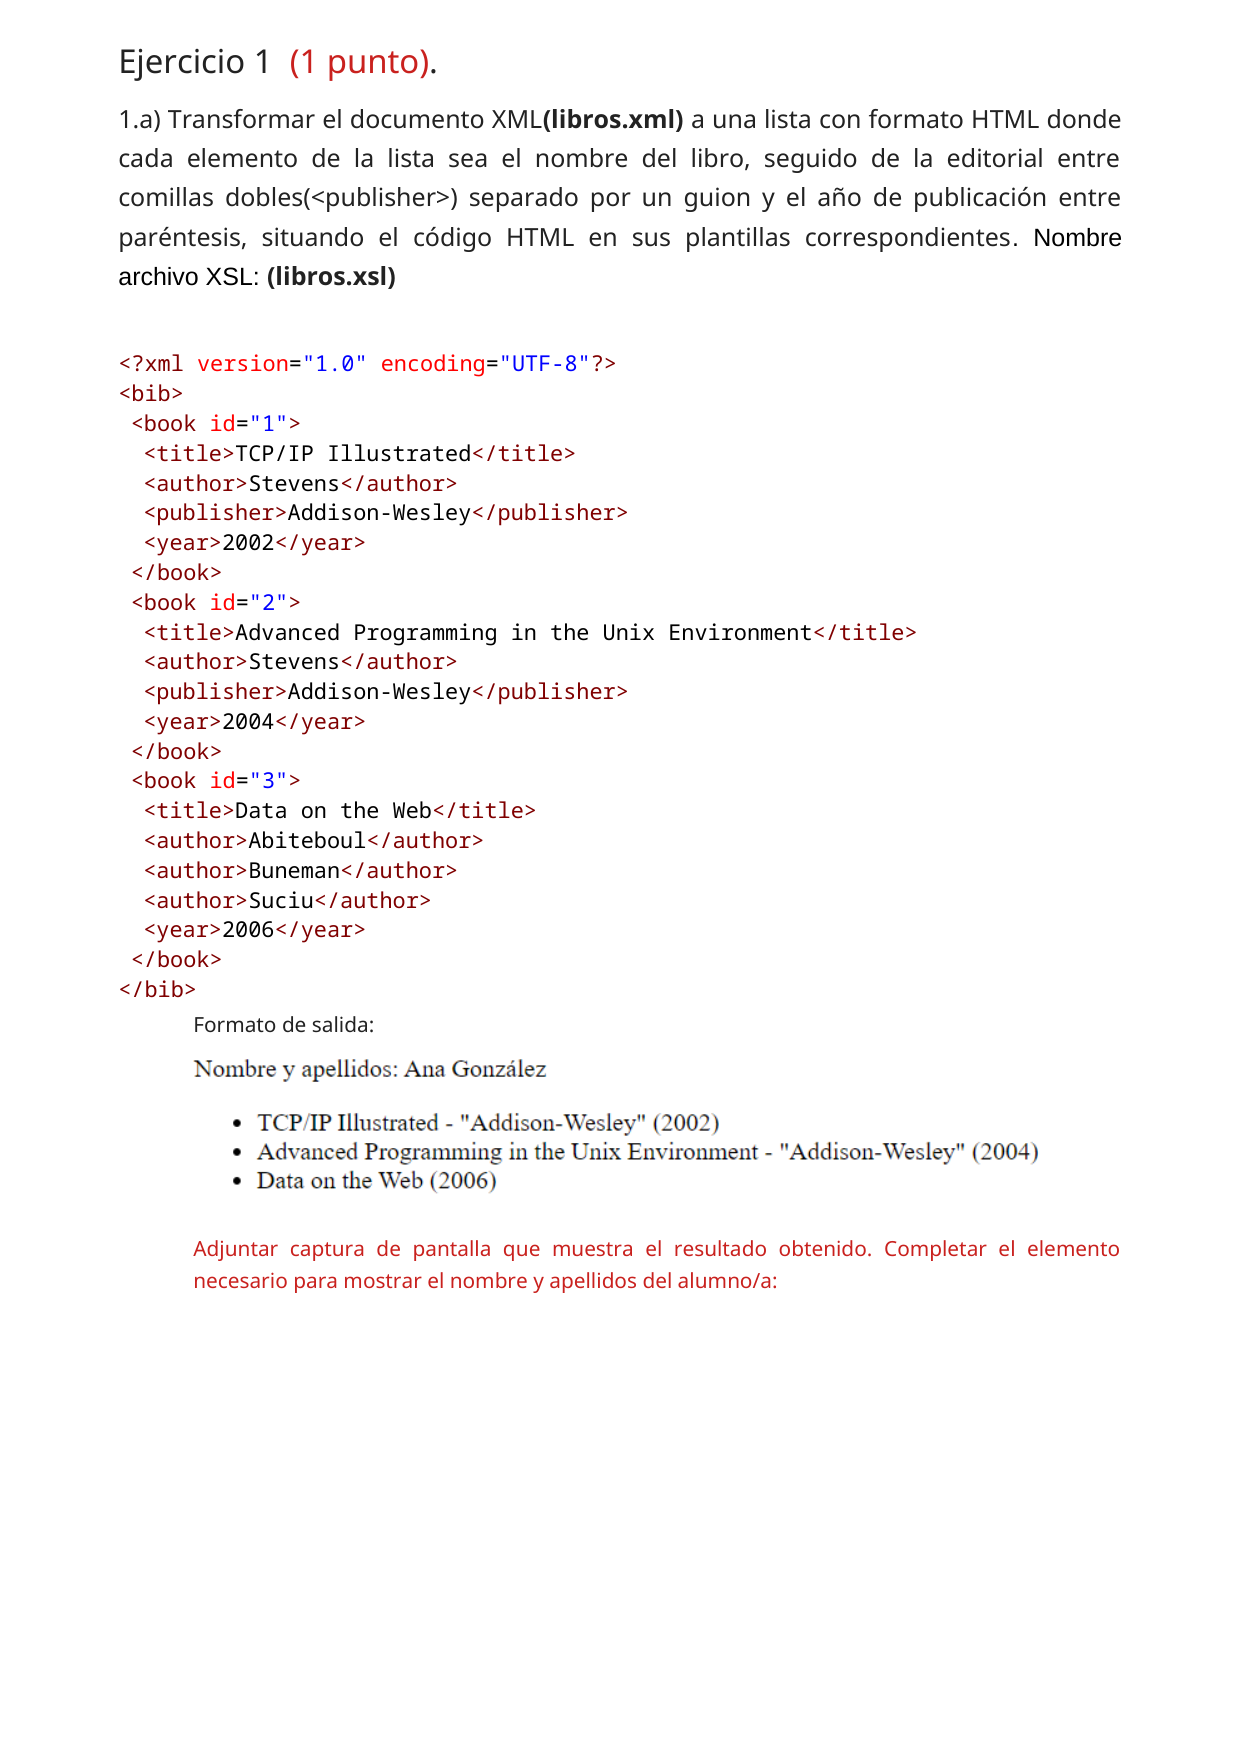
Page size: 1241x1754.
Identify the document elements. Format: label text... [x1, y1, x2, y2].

text </book> [118, 736, 1122, 765]
text <year>2002</year> [118, 527, 1122, 557]
text Adjuntar captura de pantalla que muestra el resultado obtenido. Completar el elemento necesario para mostrar el nombre y apellidos del alumno/a: [193, 1234, 1122, 1295]
text <publisher>Addison-Wesley</publisher> [118, 676, 1122, 706]
text Ejercicio 1 (1 punto). [118, 38, 1122, 83]
text 1.a) Transformar el documento XML(libros.xml) a una lista con formato HTML donde cada elemento de la lista sea el nombre del libro, seguido de la editorial entre comillas dobles(<publisher>) separado por un guion y el año de publicación entre paréntesis, situando el código HTML en sus plantillas correspondientes. Nombre archivo XSL: (libros.xsl) [118, 102, 1122, 292]
text <year>2004</year> [118, 706, 1122, 736]
text <book id="3"> [118, 765, 1122, 795]
text <author>Buneman</author> [118, 855, 1122, 884]
text </book> [118, 557, 1122, 587]
picture [192, 1048, 1048, 1206]
text <book id="2"> [118, 587, 1122, 616]
text <author>Stevens</author> [118, 646, 1122, 676]
text </bib> [118, 974, 1122, 1004]
text <author>Stevens</author> [118, 467, 1122, 497]
text <author>Abiteboul</author> [118, 825, 1122, 855]
text <title>Data on the Web</title> [118, 795, 1122, 825]
text <title>TCP/IP Illustrated</title> [118, 438, 1122, 467]
text <book id="1"> [118, 408, 1122, 438]
text <title>Advanced Programming in the Unix Environment</title> [118, 616, 1122, 646]
text <publisher>Addison-Wesley</publisher> [118, 497, 1122, 527]
text <author>Suciu</author> [118, 884, 1122, 914]
text <year>2006</year> [118, 914, 1122, 944]
text <?xml version="1.0" encoding="UTF-8"?> [118, 348, 1122, 378]
text </book> [118, 944, 1122, 974]
text Formato de salida: [118, 1010, 1122, 1038]
text <bib> [118, 378, 1122, 408]
